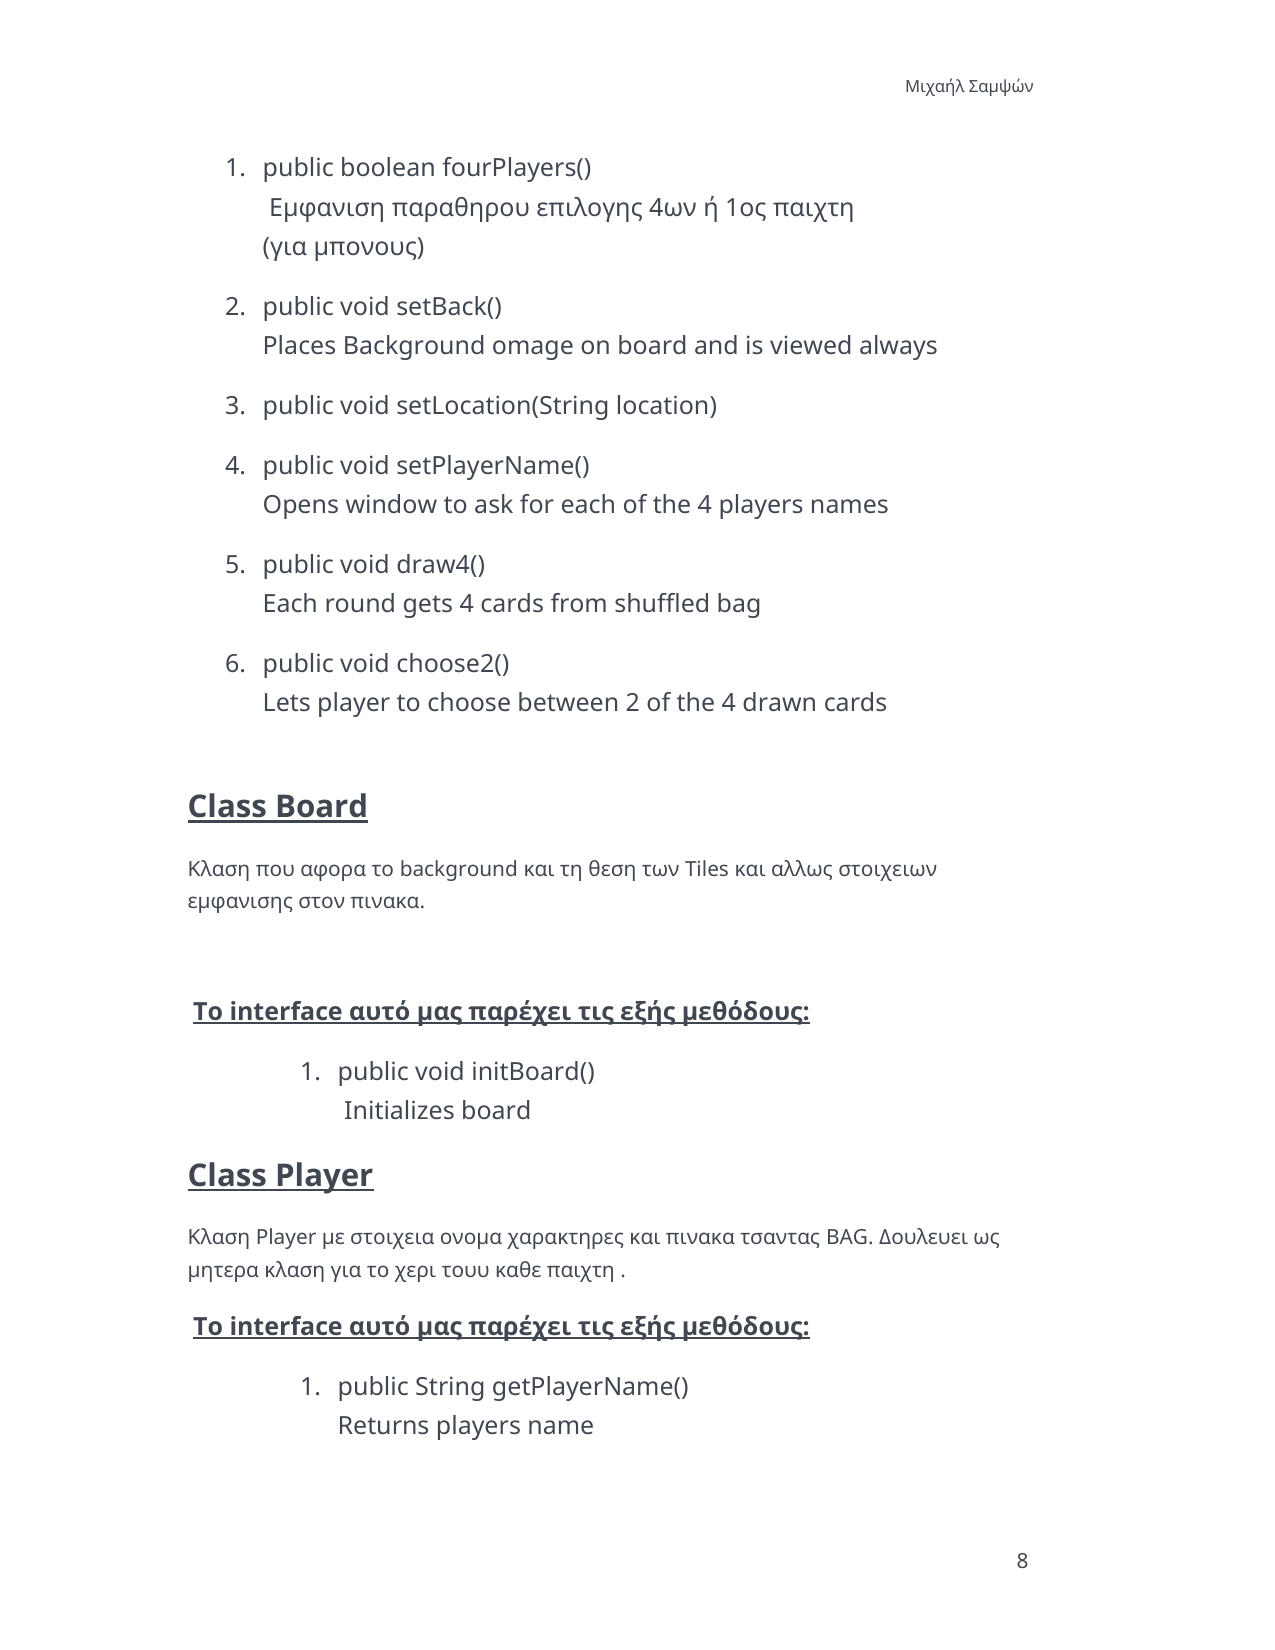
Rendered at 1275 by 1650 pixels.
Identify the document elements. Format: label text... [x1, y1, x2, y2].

list public void setPlayerName() Opens window to ask for each of the 4 players names [225, 447, 1034, 521]
text Κλαση Player με στοιχεια ονομα χαρακτηρες και πινακα τσαντας BAG. Δουλευει ως μητερα κλαση για το χερι τουυ καθε παιχτη . [187, 1222, 1034, 1283]
text Class Player [187, 1153, 1034, 1195]
list public void setBack() Places Background omage on board and is viewed always [225, 288, 1034, 362]
list public void choose2() Lets player to choose between 2 of the 4 drawn cards [225, 646, 1034, 758]
text Το interface αυτό μας παρέχει τις εξής μεθόδους: [187, 993, 1034, 1027]
list public void initBoard() Initializes board [300, 1053, 1034, 1127]
text Κλαση που αφορα το background και τη θεση των Tiles και αλλως στοιχειων εμφανισης στον πινακα. [187, 854, 1034, 915]
list public String getPlayerName() Returns players name [300, 1368, 1034, 1442]
text Το interface αυτό μας παρέχει τις εξής μεθόδους: [187, 1308, 1034, 1342]
text Class Board [187, 784, 1034, 827]
list public boolean fourPlayers() Εμφανιση παραθηρου επιλογης 4ων ή 1ος παιχτη (για μπονους) [225, 150, 1034, 262]
list public void setLocation(String location) [225, 387, 1034, 422]
list public void draw4() Each round gets 4 cards from shuffled bag [225, 547, 1034, 620]
